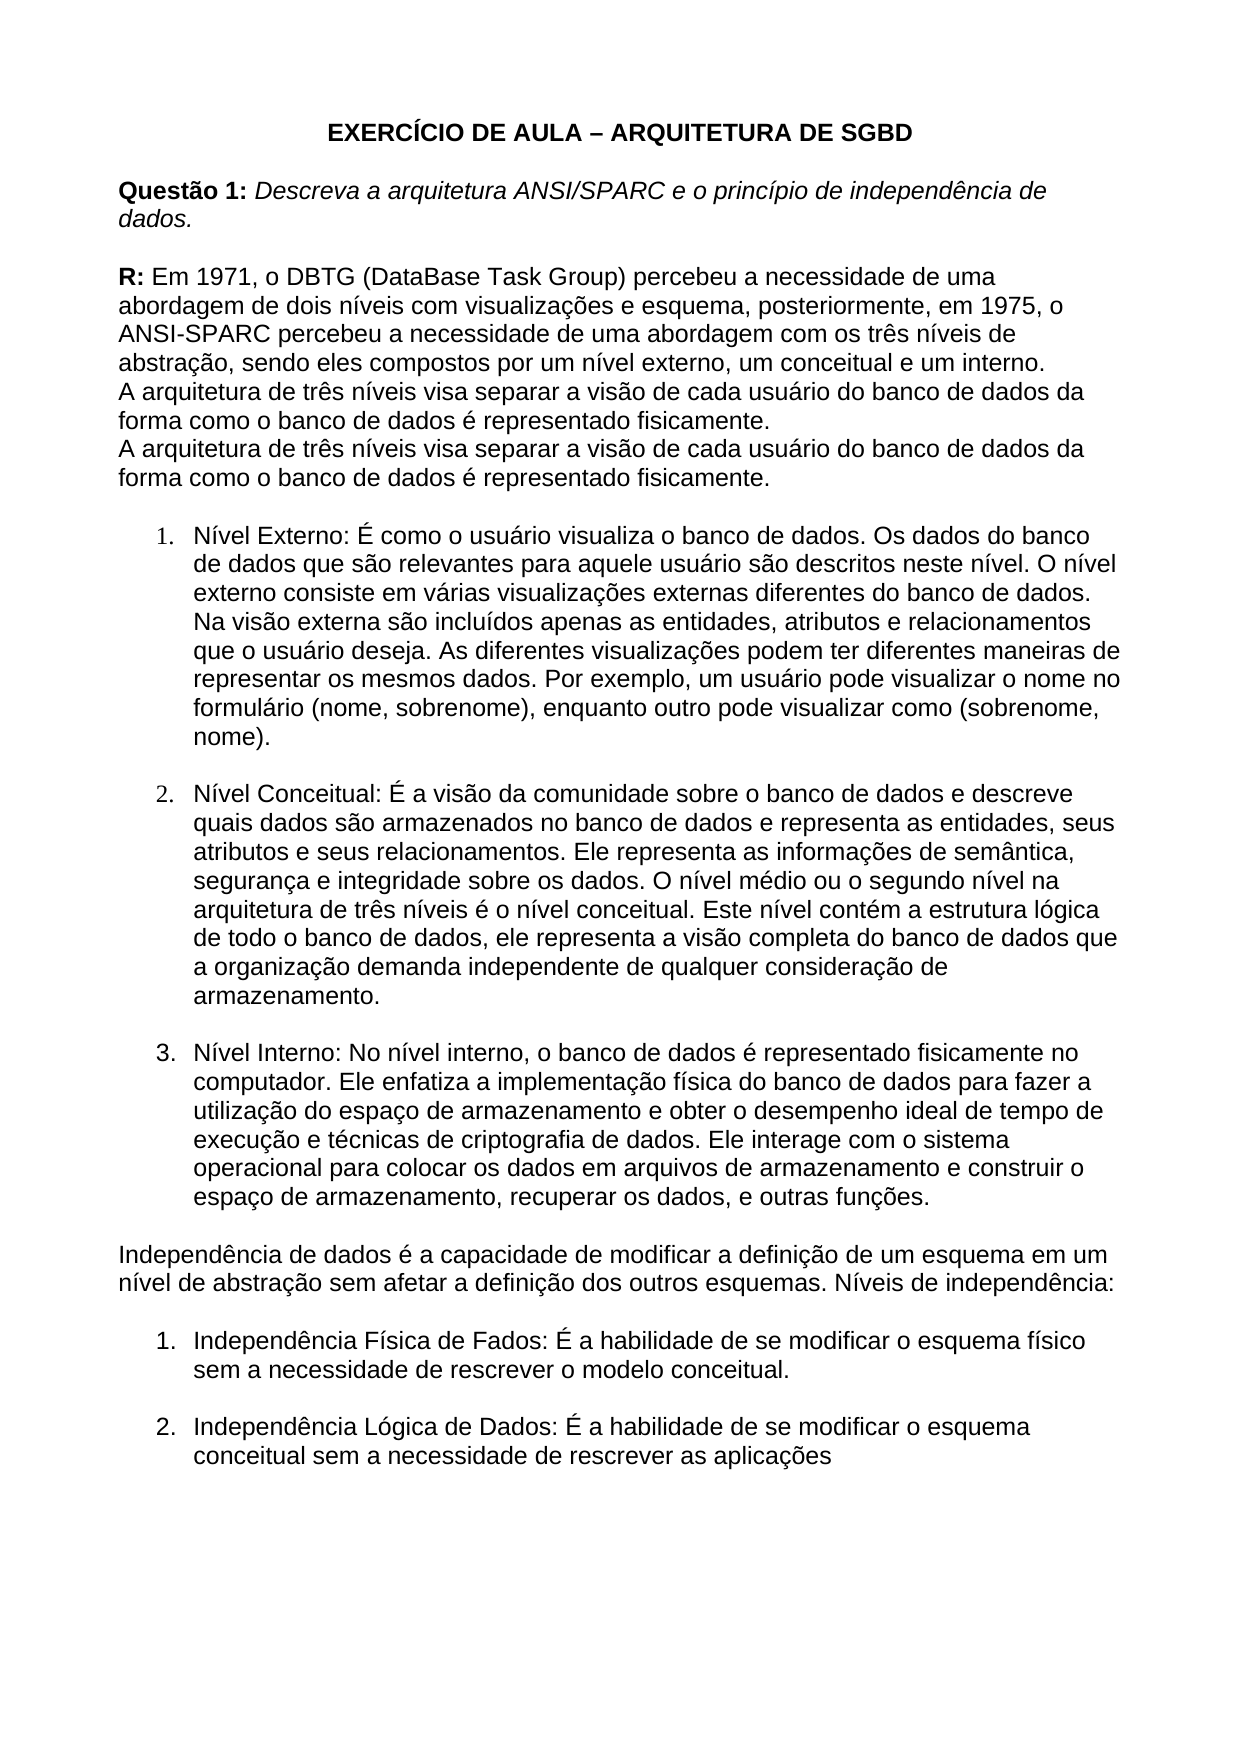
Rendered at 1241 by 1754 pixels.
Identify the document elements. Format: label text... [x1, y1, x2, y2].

text EXERCÍCIO DE AULA – ARQUITETURA DE SGBD [118, 118, 1122, 147]
list Nível Conceitual: É a visão da comunidade sobre o banco de dados e descreve quais dados são armazenados no banco de dados e representa as entidades, seus atributos e seus relacionamentos. Ele representa as informações de semântica, segurança e integridade sobre os dados. O nível médio ou o segundo nível na arquitetura de três níveis é o nível conceitual. Este nível contém a estrutura lógica de todo o banco de dados, ele representa a visão completa do banco de dados que a organização demanda independente de qualquer consideração de armazenamento. [156, 779, 1122, 1009]
list Nível Externo: É como o usuário visualiza o banco de dados. Os dados do banco de dados que são relevantes para aquele usuário são descritos neste nível. O nível externo consiste em várias visualizações externas diferentes do banco de dados. Na visão externa são incluídos apenas as entidades, atributos e relacionamentos que o usuário deseja. As diferentes visualizações podem ter diferentes maneiras de representar os mesmos dados. Por exemplo, um usuário pode visualizar o nome no formulário (nome, sobrenome), enquanto outro pode visualizar como (sobrenome, nome). [156, 521, 1122, 751]
list Independência Física de Fados: É a habilidade de se modificar o esquema físico sem a necessidade de rescrever o modelo conceitual. [156, 1326, 1122, 1383]
list Independência Lógica de Dados: É a habilidade de se modificar o esquema conceitual sem a necessidade de rescrever as aplicações [156, 1412, 1122, 1469]
text R: Em 1971, o DBTG (DataBase Task Group) percebeu a necessidade de uma abordagem de dois níveis com visualizações e esquema, posteriormente, em 1975, o ANSI-SPARC percebeu a necessidade de uma abordagem com os três níveis de abstração, sendo eles compostos por um nível externo, um conceitual e um interno. [118, 262, 1122, 377]
list Nível Interno: No nível interno, o banco de dados é representado fisicamente no computador. Ele enfatiza a implementação física do banco de dados para fazer a utilização do espaço de armazenamento e obter o desempenho ideal de tempo de execução e técnicas de criptografia de dados. Ele interage com o sistema operacional para colocar os dados em arquivos de armazenamento e construir o espaço de armazenamento, recuperar os dados, e outras funções. [156, 1038, 1122, 1211]
text Independência de dados é a capacidade de modificar a definição de um esquema em um nível de abstração sem afetar a definição dos outros esquemas. Níveis de independência: [118, 1239, 1122, 1297]
text A arquitetura de três níveis visa separar a visão de cada usuário do banco de dados da forma como o banco de dados é representado fisicamente. A arquitetura de três níveis visa separar a visão de cada usuário do banco de dados da forma como o banco de dados é representado fisicamente. [118, 377, 1122, 492]
text Questão 1: Descreva a arquitetura ANSI/SPARC e o princípio de independência de dados. [118, 176, 1122, 233]
